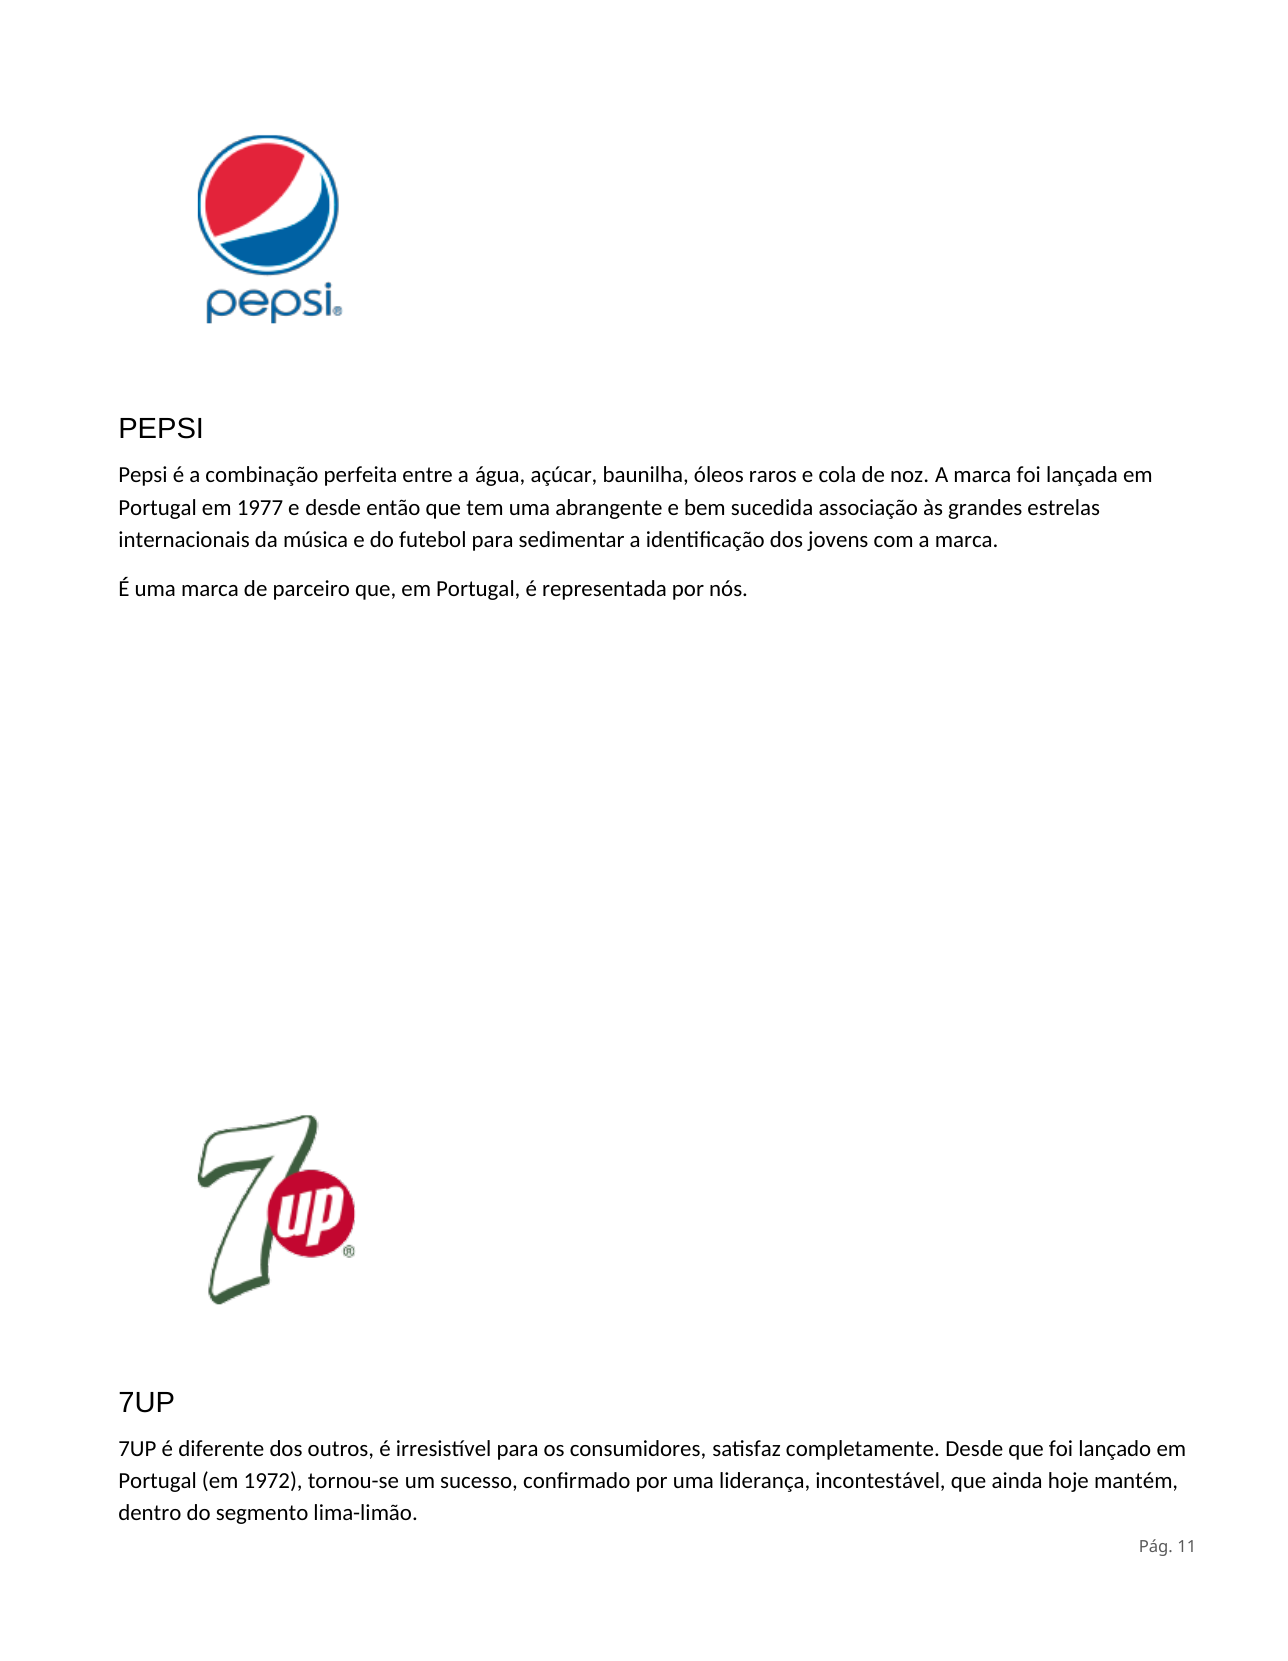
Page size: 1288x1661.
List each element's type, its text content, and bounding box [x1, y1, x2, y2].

subtitle PEPSI [118, 411, 1196, 445]
subtitle 7UP [118, 1385, 1196, 1418]
text 7UP é diferente dos outros, é irresistível para os consumidores, satisfaz completamente. Desde que foi lançado em Portugal (em 1972), tornou-se um sucesso, confirmado por uma liderança, incontestável, que ainda hoje mantém, dentro do segmento lima-limão. [118, 1434, 1196, 1526]
text Pepsi é a combinação perfeita entre a água, açúcar, baunilha, óleos raros e cola de noz. A marca foi lançada em Portugal em 1977 e desde então que tem uma abrangente e bem sucedida associação às grandes estrelas internacionais da música e do futebol para sedimentar a identificação dos jovens com a marca. [118, 460, 1196, 553]
text É uma marca de parceiro que, em Portugal, é representada por nós. [118, 574, 1196, 602]
